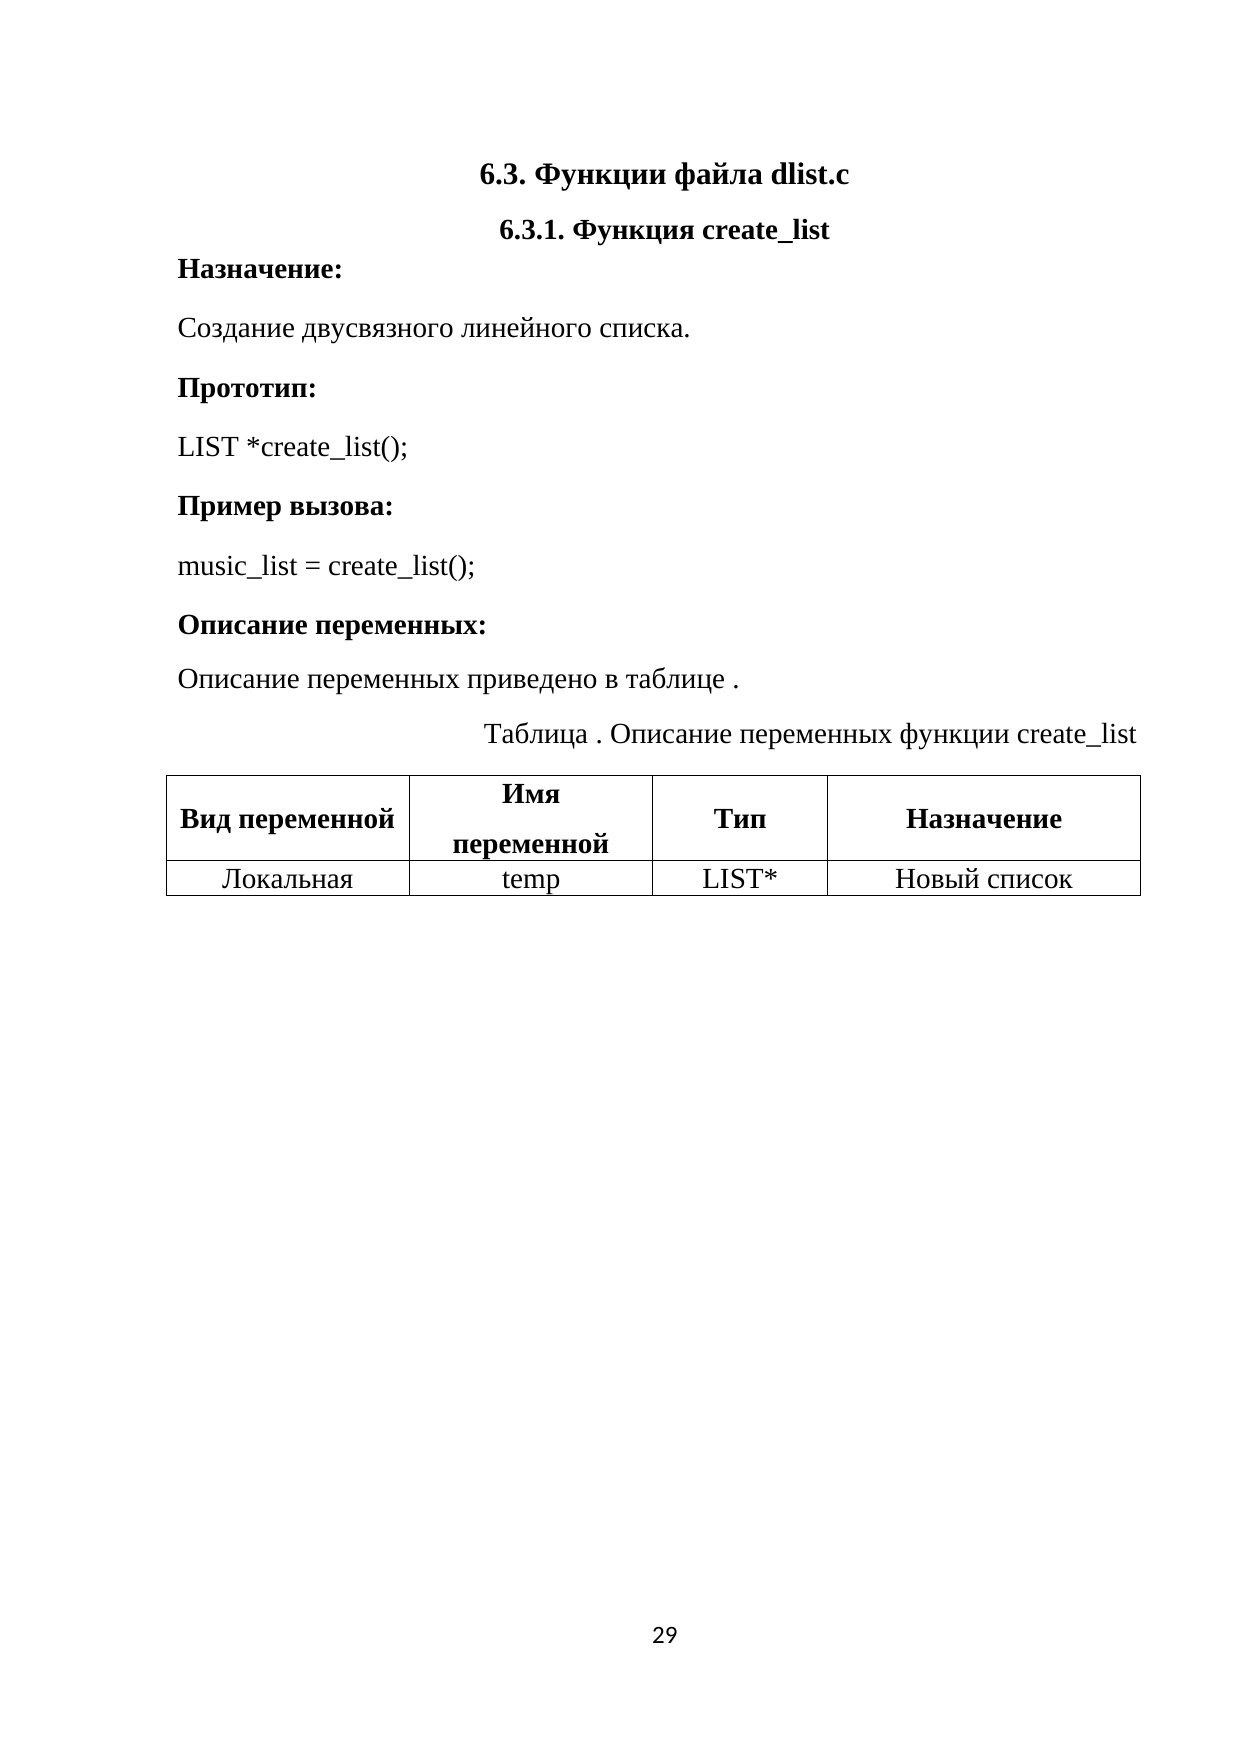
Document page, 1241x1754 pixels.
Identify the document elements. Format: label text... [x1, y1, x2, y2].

table_cell temp [410, 861, 652, 895]
text Описание переменных приведено в таблице . [177, 662, 1152, 695]
table_cell Локальная [167, 861, 409, 895]
text LIST *create_list(); [177, 429, 1152, 463]
text Описание переменных: [177, 607, 1152, 641]
table_cell LIST* [653, 861, 827, 895]
text Назначение: [177, 251, 1152, 284]
table_header Вид переменной [167, 776, 409, 860]
table_header Тип [653, 776, 827, 860]
text Пример вызова: [177, 488, 1152, 522]
text Создание двусвязного линейного списка. [177, 310, 1152, 344]
text music_list = create_list(); [177, 548, 1152, 581]
table_header Назначение [828, 776, 1140, 860]
subtitle 6.3. Функции файла dlist.c [177, 156, 1152, 192]
table_cell Новый список [828, 861, 1140, 895]
text Прототип: [177, 370, 1152, 403]
text Таблица . Описание переменных функции сreate_list [177, 716, 1137, 749]
table_header Имя переменной [410, 776, 652, 860]
subtitle 6.3.1. Функция create_list [177, 212, 1152, 246]
